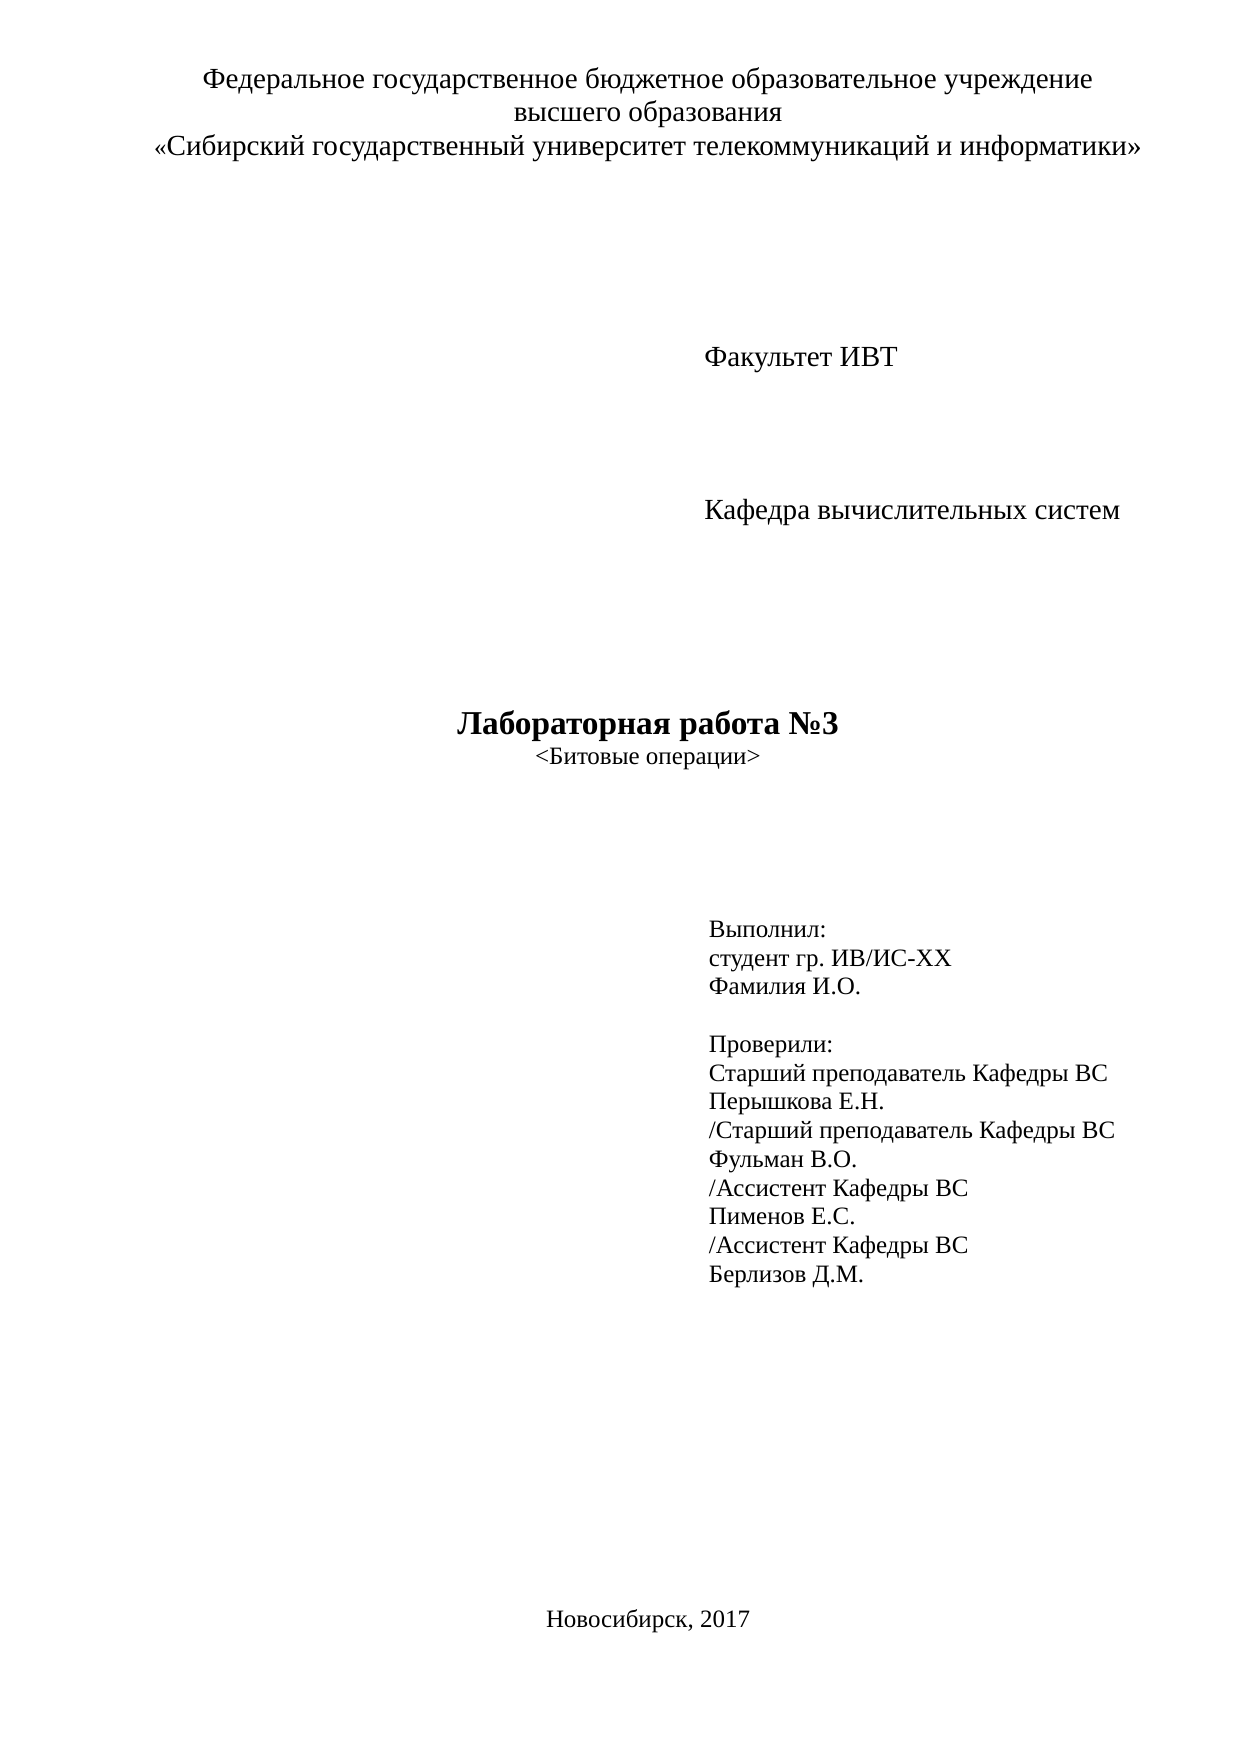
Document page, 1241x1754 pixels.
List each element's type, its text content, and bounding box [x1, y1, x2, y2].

text Федеральное государственное бюджетное образовательное учреждение [118, 61, 1178, 94]
text Выполнил: [709, 914, 1178, 943]
text студент гр. ИВ/ИС-ХХ [709, 943, 1178, 971]
text Новосибирск, 2017 [118, 1604, 1178, 1633]
text /Ассистент Кафедры ВС [709, 1173, 1178, 1201]
text <Битовые операции> [118, 741, 1178, 770]
text Лабораторная работа №3 [118, 703, 1178, 741]
text «Сибирский государственный университет телекоммуникаций и информатики» [118, 128, 1178, 162]
text /Ассистент Кафедры ВС [709, 1230, 1178, 1259]
text Пименов Е.С. [709, 1201, 1178, 1230]
text Проверили: [709, 1029, 1178, 1058]
text высшего образования [118, 94, 1178, 128]
text Берлизов Д.М. [709, 1259, 1178, 1288]
text /Старший преподаватель Кафедры ВС [709, 1115, 1178, 1144]
text Кафедра вычислительных систем [118, 492, 1178, 526]
text Фамилия И.О. [709, 971, 1178, 1000]
text Фульман В.О. [709, 1144, 1178, 1173]
text Старший преподаватель Кафедры ВС [709, 1058, 1178, 1086]
text Перышкова Е.Н. [709, 1086, 1178, 1115]
text Факультет ИВТ [118, 339, 1178, 372]
